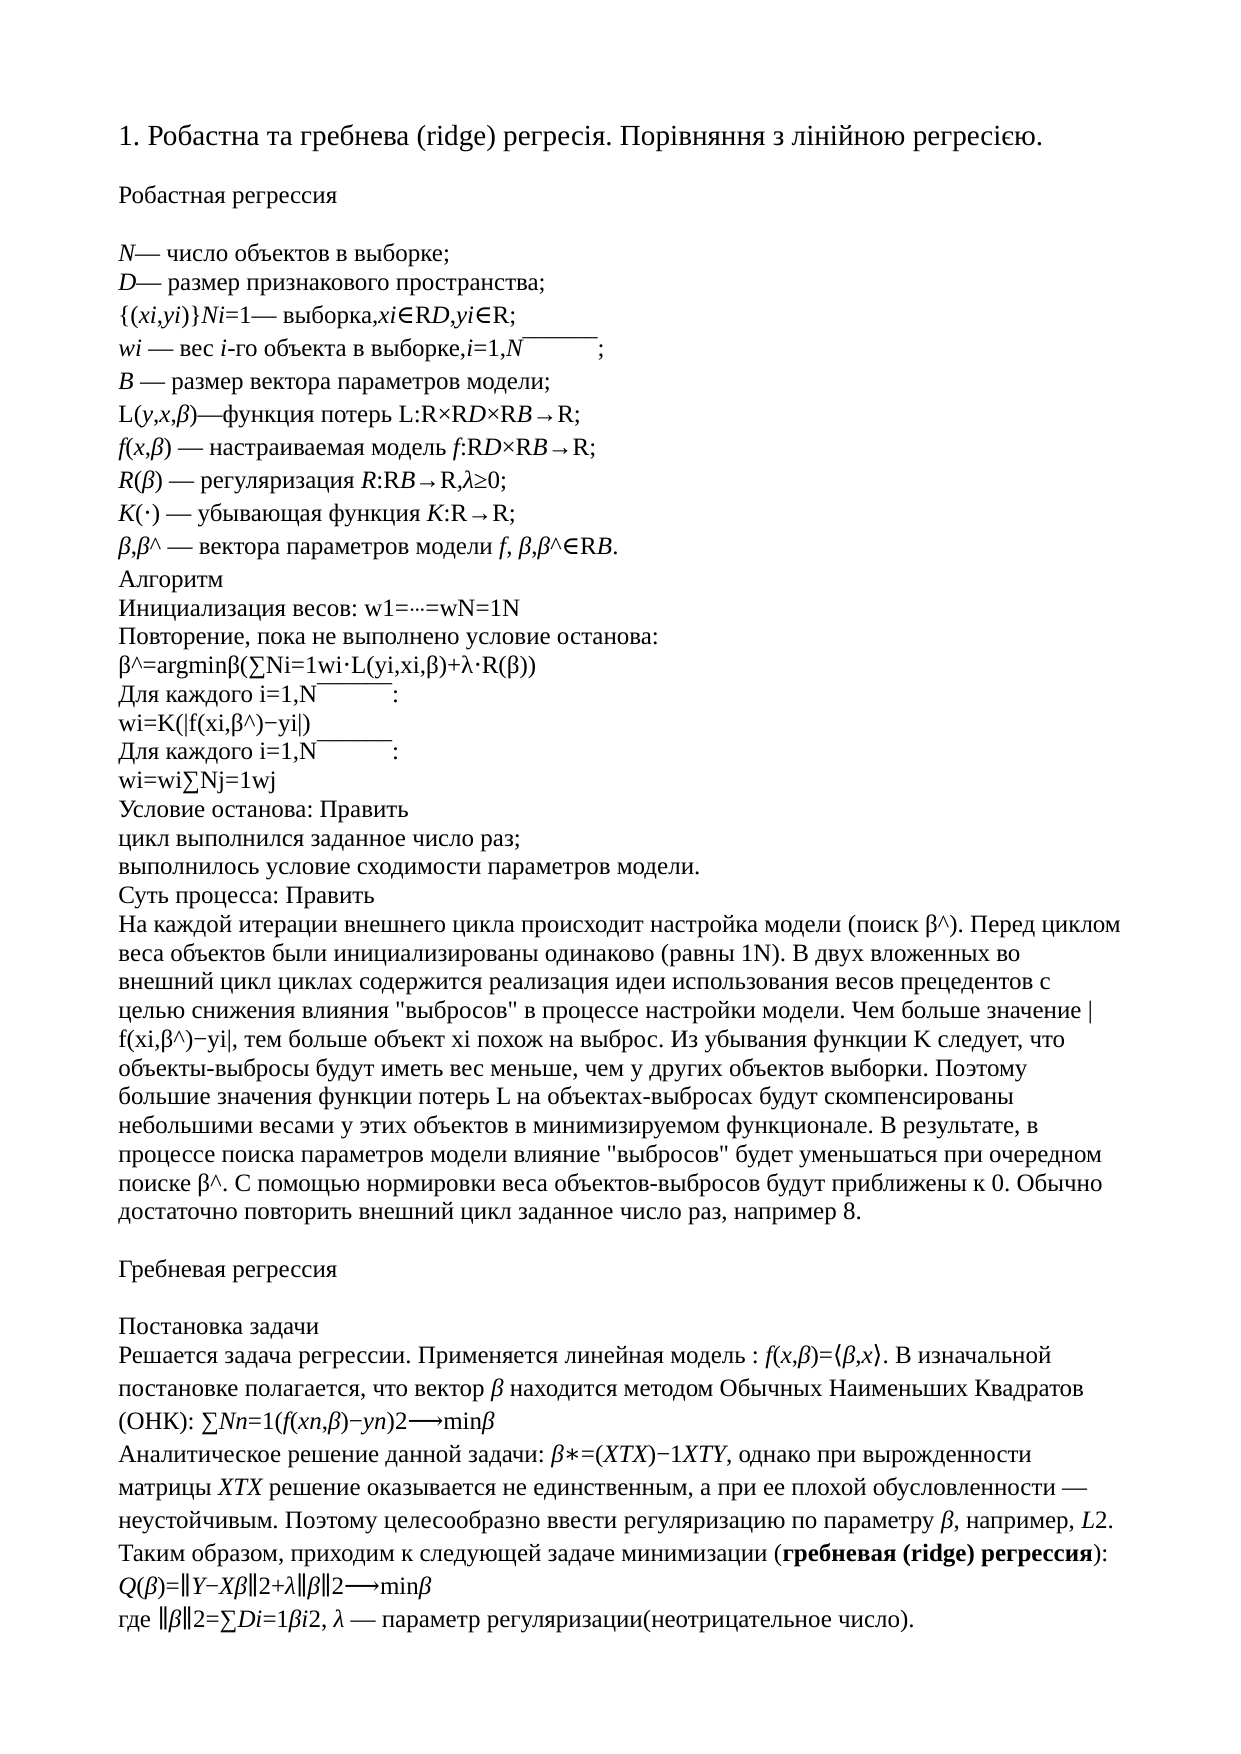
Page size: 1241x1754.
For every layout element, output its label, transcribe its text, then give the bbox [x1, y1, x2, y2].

text wi — вес i-го объекта в выборке,i=1,N¯¯¯¯¯¯; [118, 333, 1122, 361]
text L(y,x,β)—функция потерь L:R×RD×RB→R; [118, 399, 1122, 427]
text β^=argminβ(∑Ni=1wi⋅L(yi,xi,β)+λ⋅R(β)) [118, 650, 1122, 679]
text Алгоритм [118, 564, 1122, 593]
text цикл выполнился заданное число раз; [118, 823, 1122, 851]
text выполнилось условие сходимости параметров модели. [118, 851, 1122, 880]
text β,β^ — вектора параметров модели f, β,β^∈RB. [118, 531, 1122, 559]
text Инициализация весов: w1=⋯=wN=1N [118, 593, 1122, 621]
text {(xi,yi)}Ni=1— выборка,xi∈RD,yi∈R; [118, 300, 1122, 328]
text R(β) — регуляризация R:RB→R,λ≥0; [118, 465, 1122, 493]
text 1. Робастна та гребнева (ridge) регресія. Порівняння з лінійною регресією. [118, 118, 1122, 152]
text где ∥β∥2=∑Di=1βi2, λ — параметр регуляризации(неотрицательное число). [118, 1604, 1122, 1633]
text Решается задача регрессии. Применяется линейная модель : f(x,β)=⟨β,x⟩. В изначальной постановке полагается, что вектор β находится методом Обычных Наименьших Квадратов (ОНК): ∑Nn=1(f(xn,β)−yn)2⟶minβ [118, 1340, 1122, 1435]
text wi=wi∑Nj=1wj [118, 765, 1122, 794]
text Для каждого i=1,N¯¯¯¯¯¯: [118, 679, 1122, 708]
text Повторение, пока не выполнено условие останова: [118, 621, 1122, 650]
text Аналитическое решение данной задачи: β∗=(XTX)−1XTY, однако при вырожденности матрицы XTX решение оказывается не единственным, а при ее плохой обусловленности — неустойчивым. Поэтому целесообразно ввести регуляризацию по параметру β, например, L2. [118, 1439, 1122, 1534]
text wi=K(|f(xi,β^)−yi|) [118, 708, 1122, 736]
text Суть процесса: Править [118, 880, 1122, 909]
text На каждой итерации внешнего цикла происходит настройка модели (поиск β^). Перед циклом веса объектов были инициализированы одинаково (равны 1N). В двух вложенных во внешний цикл циклах содержится реализация идеи использования весов прецедентов с целью снижения влияния "выбросов" в процессе настройки модели. Чем больше значение |f(xi,β^)−yi|, тем больше объект xi похож на выброс. Из убывания функции K следует, что объекты-выбросы будут иметь вес меньше, чем у других объектов выборки. Поэтому большие значения функции потерь L на объектах-выбросах будут скомпенсированы небольшими весами у этих объектов в минимизируемом функционале. В результате, в процессе поиска параметров модели влияние "выбросов" будет уменьшаться при очередном поиске β^. С помощью нормировки веса объектов-выбросов будут приближены к 0. Обычно достаточно повторить внешний цикл заданное число раз, например 8. Гребневая регрессия Постановка задачи [118, 909, 1122, 1340]
text Робастная регрессия N— число объектов в выборке; [118, 152, 1122, 267]
text Q(β)=∥Y−Xβ∥2+λ∥β∥2⟶minβ [118, 1571, 1122, 1600]
text K(⋅) — убывающая функция K:R→R; [118, 498, 1122, 527]
text Для каждого i=1,N¯¯¯¯¯¯: [118, 736, 1122, 765]
text D— размер признакового пространства; [118, 267, 1122, 295]
text f(x,β) — настраиваемая модель f:RD×RB→R; [118, 432, 1122, 461]
text Условие останова: Править [118, 794, 1122, 823]
text B — размер вектора параметров модели; [118, 366, 1122, 394]
text Таким образом, приходим к следующей задаче минимизации (гребневая (ridge) регрессия): [118, 1538, 1122, 1567]
